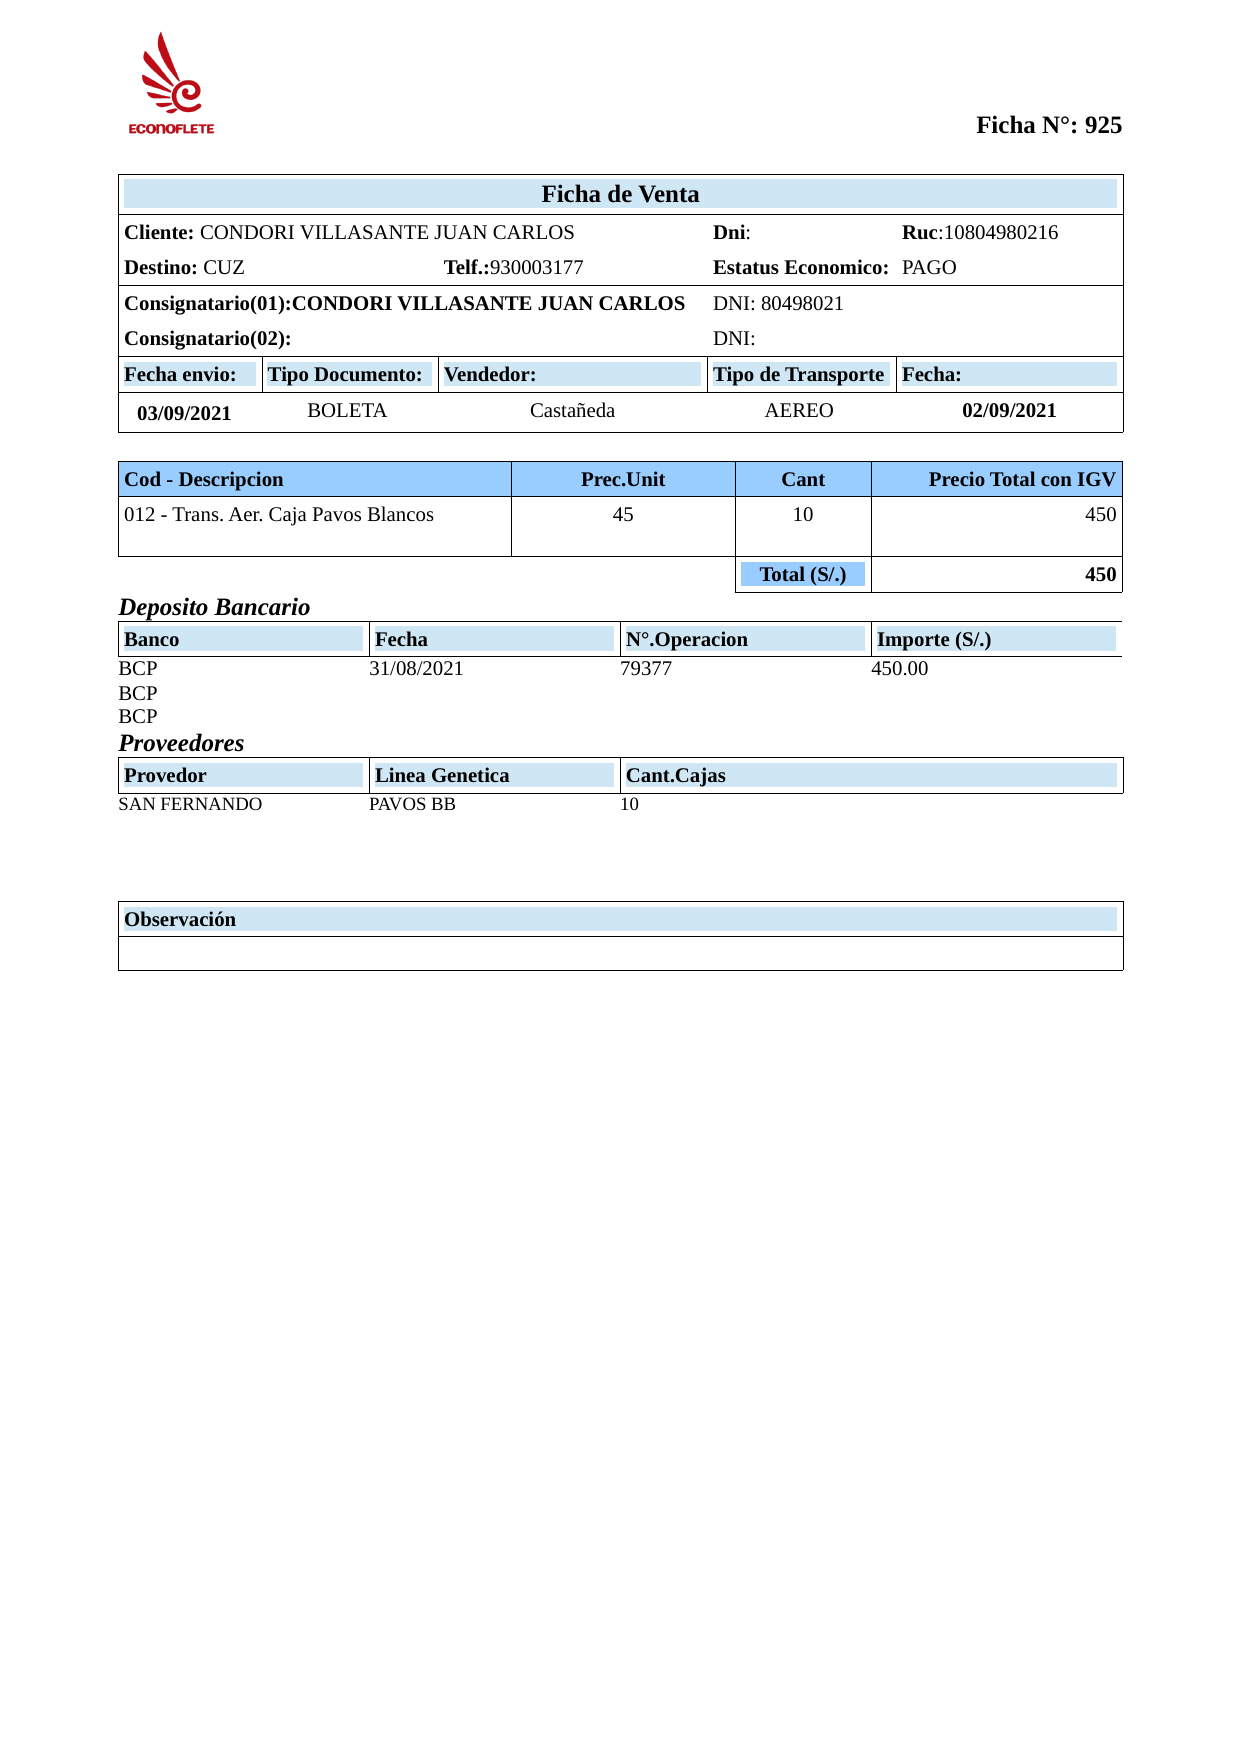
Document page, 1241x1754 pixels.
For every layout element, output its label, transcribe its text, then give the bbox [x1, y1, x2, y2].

table_cell [369, 858, 620, 879]
table_header Prec.Unit [512, 462, 735, 496]
table_cell 450 [872, 557, 1122, 592]
table_cell 45 [512, 497, 735, 556]
table_cell Fecha: [897, 357, 1123, 392]
table_header Fecha [370, 622, 620, 656]
table_cell Fecha envio: [119, 357, 262, 392]
table_cell Telf.:930003177 [438, 249, 707, 285]
table_cell Estatus Economico: [707, 249, 896, 285]
table_cell DNI: [707, 321, 1123, 356]
table_cell [620, 680, 871, 704]
table_cell [620, 879, 1123, 901]
table_cell Castañeda [438, 393, 707, 432]
table_cell [118, 858, 369, 879]
table_cell [369, 680, 620, 704]
table_cell Dni: [707, 215, 896, 249]
table_header Linea Genetica [370, 758, 620, 793]
table_cell [369, 879, 620, 901]
table_cell [620, 705, 871, 728]
table_header Importe (S/.) [872, 622, 1122, 656]
table_cell BCP [118, 657, 369, 680]
table_cell [369, 815, 620, 836]
table_cell [511, 557, 735, 592]
table_cell 31/08/2021 [369, 657, 620, 680]
table_cell [119, 937, 1123, 969]
table_cell Tipo Documento: [263, 357, 438, 392]
text Proveedores [118, 728, 1122, 757]
table_cell BCP [118, 680, 369, 704]
table_cell [118, 557, 511, 592]
table_cell BCP [118, 705, 369, 728]
table_cell 450 [872, 497, 1122, 556]
table_cell Total (S/.) [736, 557, 871, 592]
table_cell BOLETA [262, 393, 438, 432]
table_cell 79377 [620, 657, 871, 680]
table_cell [118, 815, 369, 836]
table_cell [369, 836, 620, 858]
picture [118, 31, 225, 134]
table_cell 012 - Trans. Aer. Caja Pavos Blancos [119, 497, 511, 556]
table_cell 450.00 [871, 657, 1122, 680]
table_header Cant.Cajas [621, 758, 1123, 793]
table_cell AEREO [707, 393, 896, 432]
table_cell 02/09/2021 [896, 393, 1123, 432]
table_cell [369, 705, 620, 728]
text Deposito Bancario [118, 592, 1122, 621]
table_header Cant [736, 462, 871, 496]
table_cell DNI: 80498021 [707, 286, 1123, 321]
table_cell Cliente: CONDORI VILLASANTE JUAN CARLOS [119, 215, 707, 249]
table_cell Vendedor: [439, 357, 707, 392]
table_cell PAGO [896, 249, 1123, 285]
table_cell [871, 705, 1122, 728]
table_header Banco [119, 622, 369, 656]
table_header Cod - Descripcion [119, 462, 511, 496]
table_cell [118, 879, 369, 901]
table_cell [118, 836, 369, 858]
table_cell [620, 858, 1123, 879]
table_cell Consignatario(02): [119, 321, 707, 356]
table_cell SAN FERNANDO [118, 794, 369, 814]
table_cell Tipo de Transporte [708, 357, 896, 392]
table_cell [871, 680, 1122, 704]
table_cell 03/09/2021 [119, 393, 262, 432]
table_cell Consignatario(01):CONDORI VILLASANTE JUAN CARLOS [119, 286, 707, 321]
table_header Observación [119, 902, 1123, 936]
table_cell [620, 836, 1123, 858]
table_cell Destino: CUZ [119, 249, 438, 285]
table_header N°.Operacion [621, 622, 871, 656]
table_cell 10 [620, 794, 1123, 814]
table_header Provedor [119, 758, 369, 793]
table_cell 10 [736, 497, 871, 556]
table_cell PAVOS BB [369, 794, 620, 814]
table_header Ficha de Venta [119, 175, 1123, 214]
table_cell [620, 815, 1123, 836]
table_cell Ruc:10804980216 [896, 215, 1123, 249]
table_header Precio Total con IGV [872, 462, 1122, 496]
